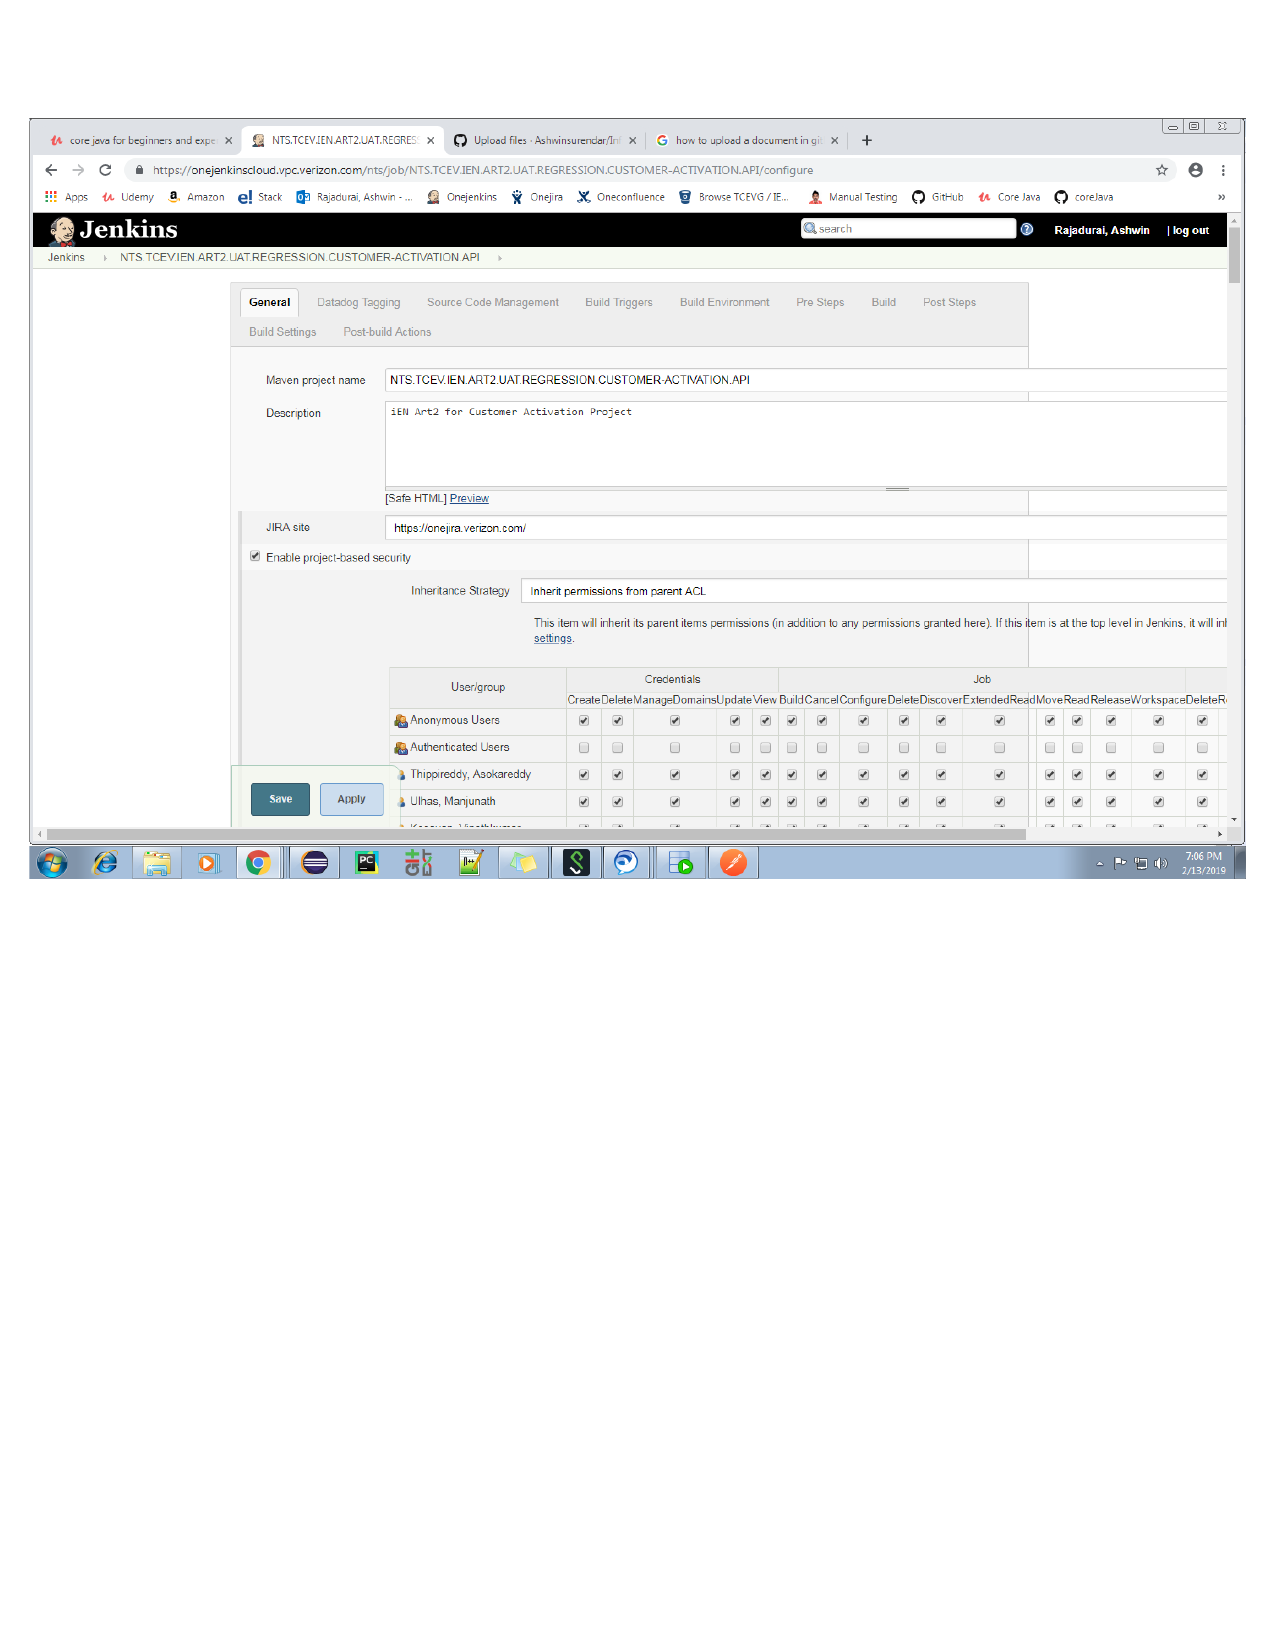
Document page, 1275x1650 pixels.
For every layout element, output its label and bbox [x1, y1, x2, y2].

picture [29, 118, 1246, 879]
